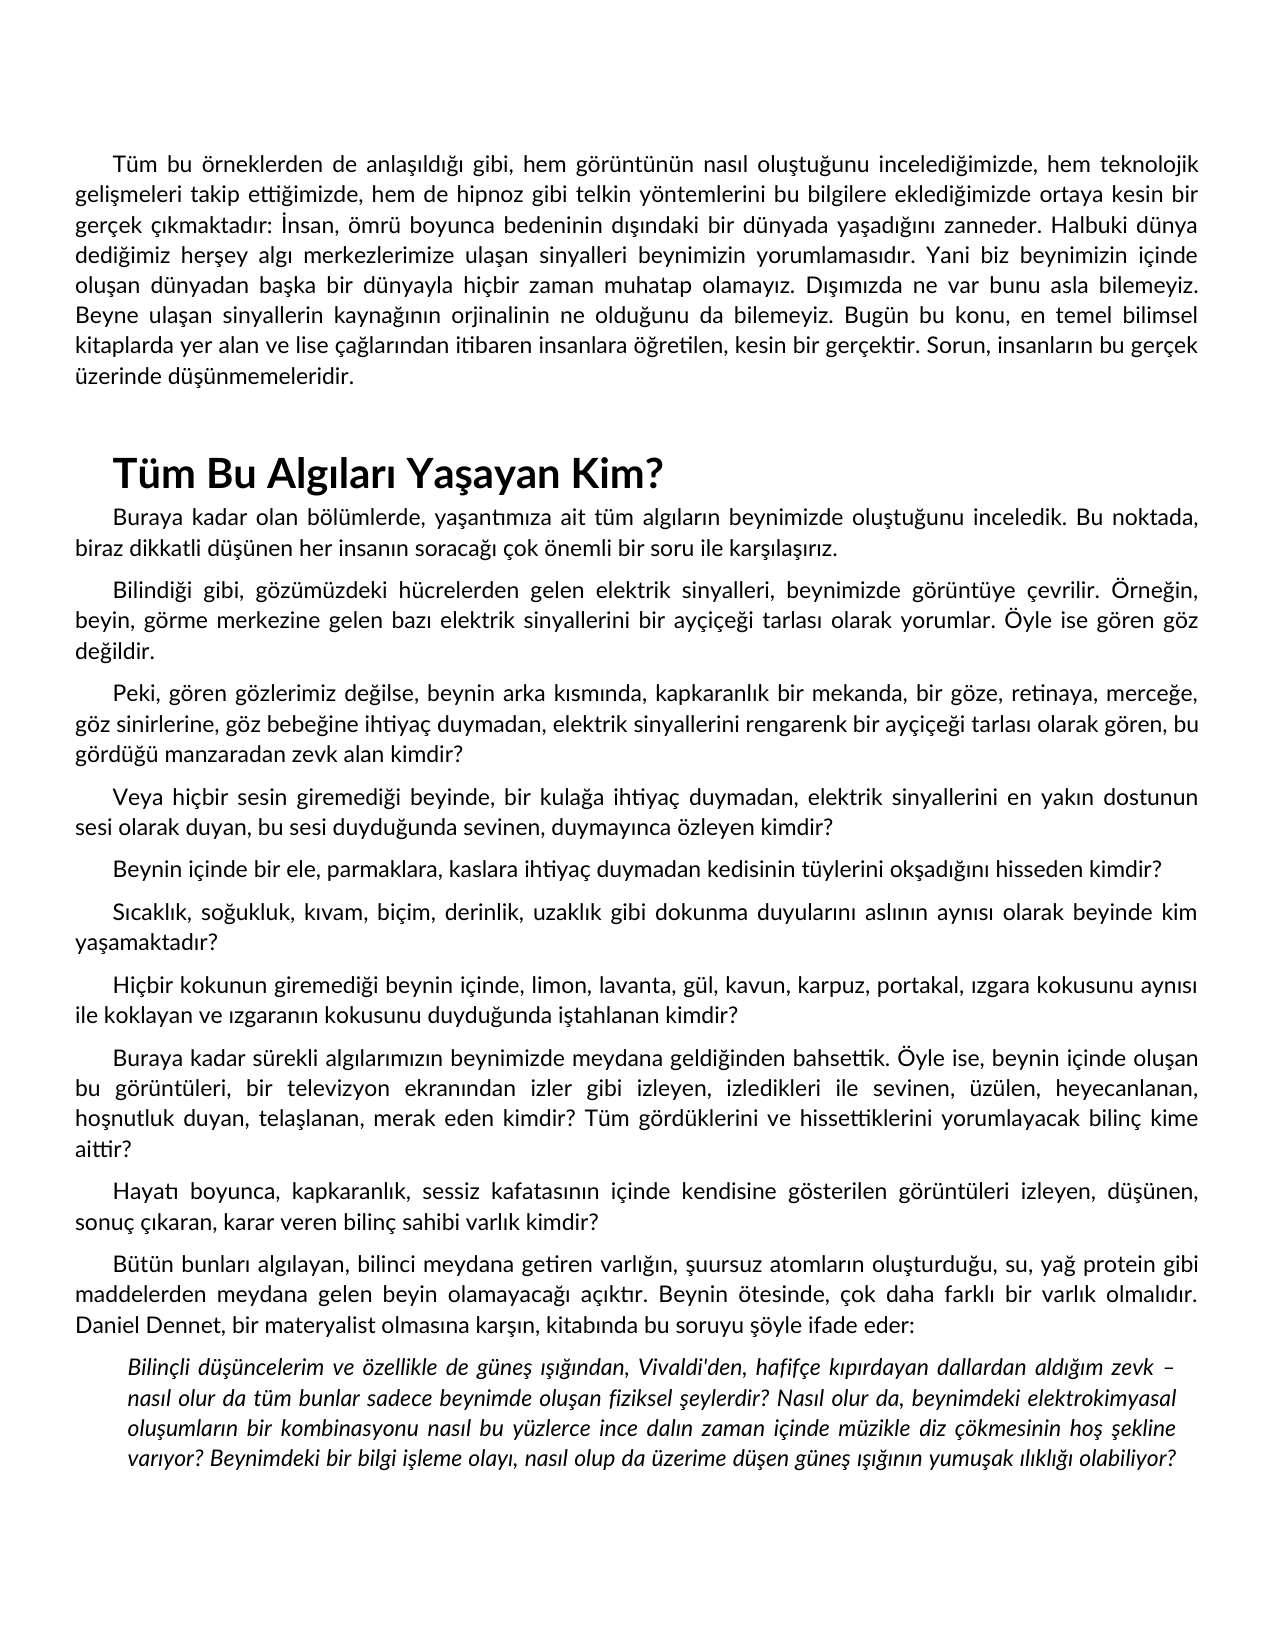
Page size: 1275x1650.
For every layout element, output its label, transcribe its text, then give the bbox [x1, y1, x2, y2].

text Bütün bunları algılayan, bilinci meydana getiren varlığın, şuursuz atomların oluşturduğu, su, yağ protein gibi maddelerden meydana gelen beyin olamayacağı açıktır. Beynin ötesinde, çok daha farklı bir varlık olmalıdır. Daniel Dennet, bir materyalist olmasına karşın, kitabında bu soruyu şöyle ifade eder: [75, 1250, 1200, 1338]
subtitle Tüm Bu Algıları Yaşayan Kim? [112, 447, 1200, 497]
text Tüm bu örneklerden de anlaşıldığı gibi, hem görüntünün nasıl oluştuğunu incelediğimizde, hem teknolojik gelişmeleri takip ettiğimizde, hem de hipnoz gibi telkin yöntemlerini bu bilgilere eklediğimizde ortaya kesin bir gerçek çıkmaktadır: İnsan, ömrü boyunca bedeninin dışındaki bir dünyada yaşadığını zanneder. Halbuki dünya dediğimiz herşey algı merkezlerimize ulaşan sinyalleri beynimizin yorumlamasıdır. Yani biz beynimizin içinde oluşan dünyadan başka bir dünyayla hiçbir zaman muhatap olamayız. Dışımızda ne var bunu asla bilemeyiz. Beyne ulaşan sinyallerin kaynağının orjinalinin ne olduğunu da bilemeyiz. Bugün bu konu, en temel bilimsel kitaplarda yer alan ve lise çağlarından itibaren insanlara öğretilen, kesin bir gerçektir. Sorun, insanların bu gerçek üzerinde düşünmemeleridir. [75, 150, 1200, 389]
text Bilindiği gibi, gözümüzdeki hücrelerden gelen elektrik sinyalleri, beynimizde görüntüye çevrilir. Örneğin, beyin, görme merkezine gelen bazı elektrik sinyallerini bir ayçiçeği tarlası olarak yorumlar. Öyle ise gören göz değildir. [75, 576, 1200, 664]
text Veya hiçbir sesin giremediği beyinde, bir kulağa ihtiyaç duymadan, elektrik sinyallerini en yakın dostunun sesi olarak duyan, bu sesi duyduğunda sevinen, duymayınca özleyen kimdir? [75, 782, 1200, 840]
text Hiçbir kokunun giremediği beynin içinde, limon, lavanta, gül, kavun, karpuz, portakal, ızgara kokusunu aynısı ile koklayan ve ızgaranın kokusunu duyduğunda iştahlanan kimdir? [75, 971, 1200, 1028]
text Buraya kadar olan bölümlerde, yaşantımıza ait tüm algıların beynimizde oluştuğunu inceledik. Bu noktada, biraz dikkatli düşünen her insanın soracağı çok önemli bir soru ile karşılaşırız. [75, 503, 1200, 561]
text Buraya kadar sürekli algılarımızın beynimizde meydana geldiğinden bahsettik. Öyle ise, beynin içinde oluşan bu görüntüleri, bir televizyon ekranından izler gibi izleyen, izledikleri ile sevinen, üzülen, heyecanlanan, hoşnutluk duyan, telaşlanan, merak eden kimdir? Tüm gördüklerini ve hissettiklerini yorumlayacak bilinç kime aittir? [75, 1044, 1200, 1162]
text Sıcaklık, soğukluk, kıvam, biçim, derinlik, uzaklık gibi dokunma duyularını aslının aynısı olarak beyinde kim yaşamaktadır? [75, 898, 1200, 956]
text Bilinçli düşüncelerim ve özellikle de güneş ışığından, Vivaldi'den, hafifçe kıpırdayan dallardan aldığım zevk – nasıl olur da tüm bunlar sadece beynimde oluşan fiziksel şeylerdir? Nasıl olur da, beynimdeki elektrokimyasal oluşumların bir kombinasyonu nasıl bu yüzlerce ince dalın zaman içinde müzikle diz çökmesinin hoş şekline varıyor? Beynimdeki bir bilgi işleme olayı, nasıl olup da üzerime düşen güneş ışığının yumuşak ılıklığı olabiliyor? [127, 1353, 1177, 1471]
text Beynin içinde bir ele, parmaklara, kaslara ihtiyaç duymadan kedisinin tüylerini okşadığını hisseden kimdir? [75, 855, 1200, 883]
text Peki, gören gözlerimiz değilse, beynin arka kısmında, kapkaranlık bir mekanda, bir göze, retinaya, merceğe, göz sinirlerine, göz bebeğine ihtiyaç duymadan, elektrik sinyallerini rengarenk bir ayçiçeği tarlası olarak gören, bu gördüğü manzaradan zevk alan kimdir? [75, 679, 1200, 767]
text Hayatı boyunca, kapkaranlık, sessiz kafatasının içinde kendisine gösterilen görüntüleri izleyen, düşünen, sonuç çıkaran, karar veren bilinç sahibi varlık kimdir? [75, 1177, 1200, 1235]
